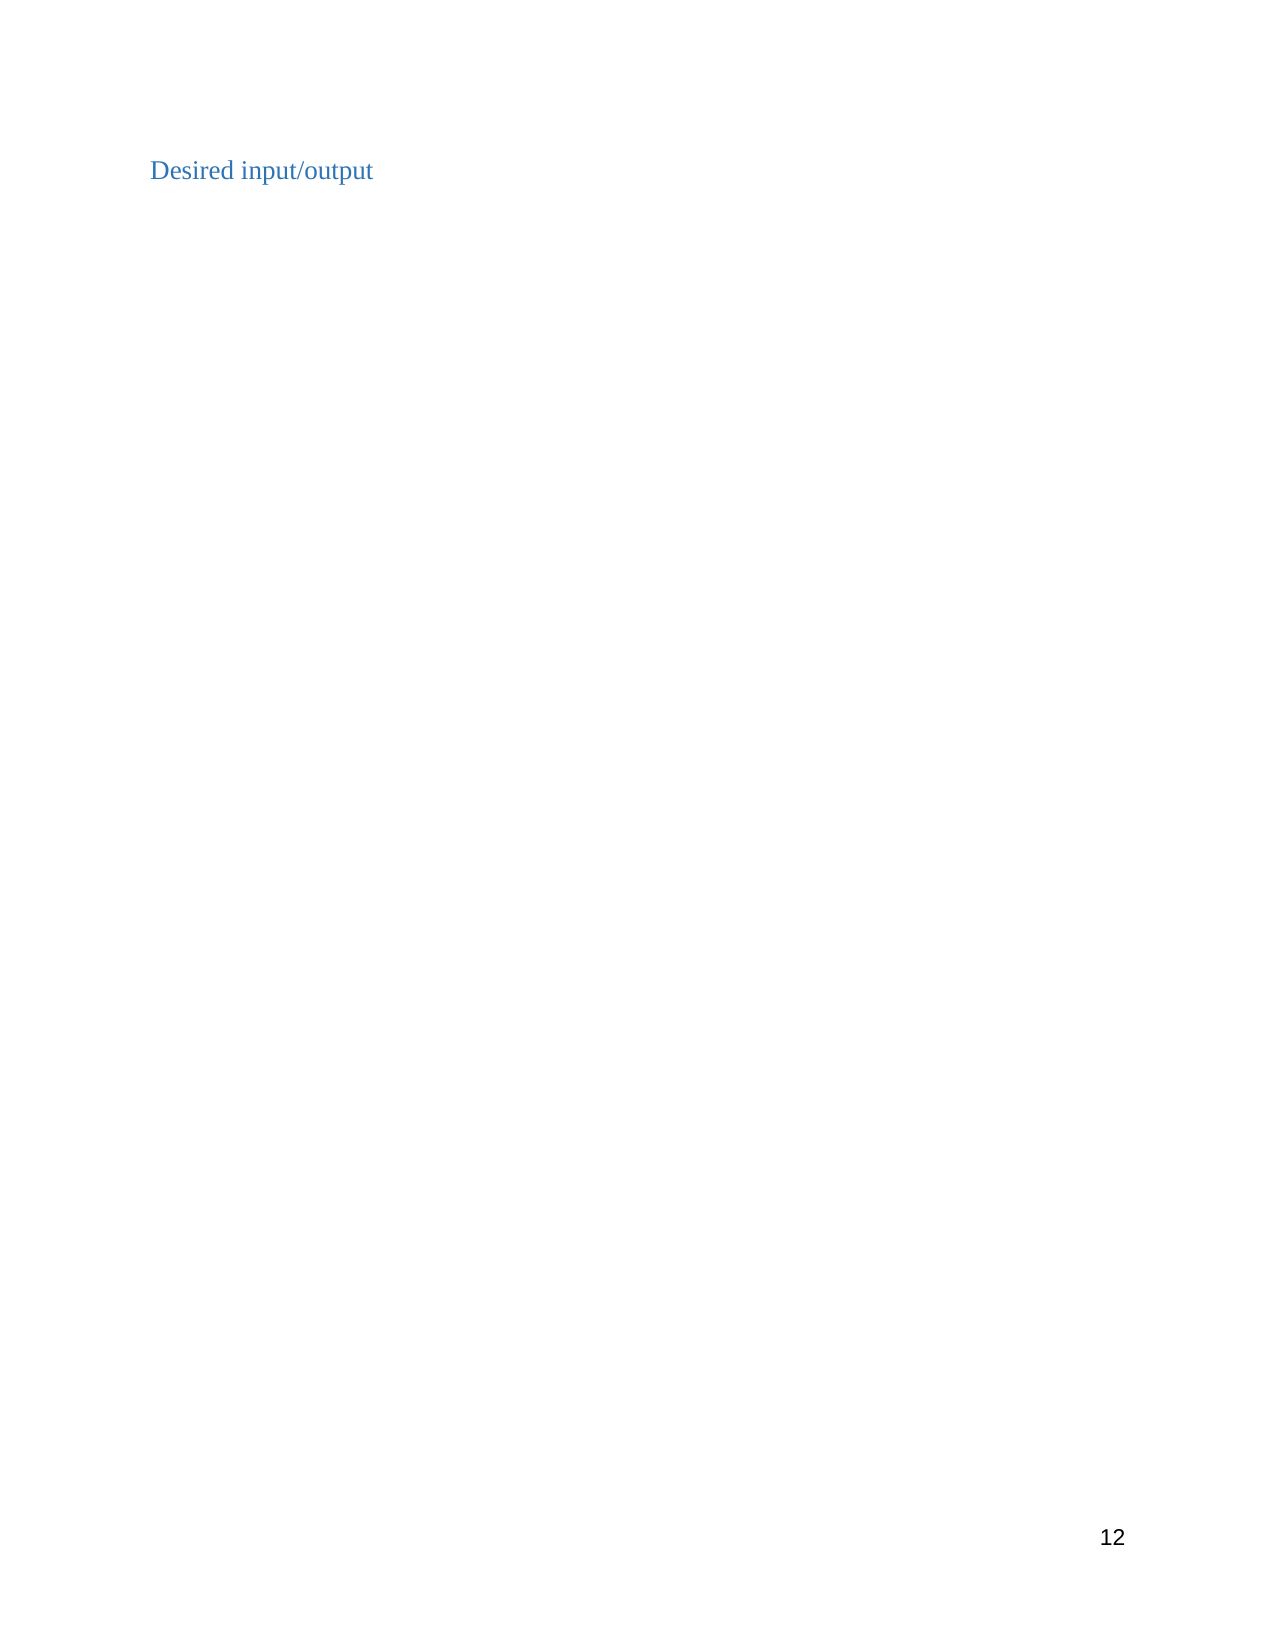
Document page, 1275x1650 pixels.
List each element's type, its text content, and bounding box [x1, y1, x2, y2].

subtitle Desired input/output [150, 154, 1125, 185]
